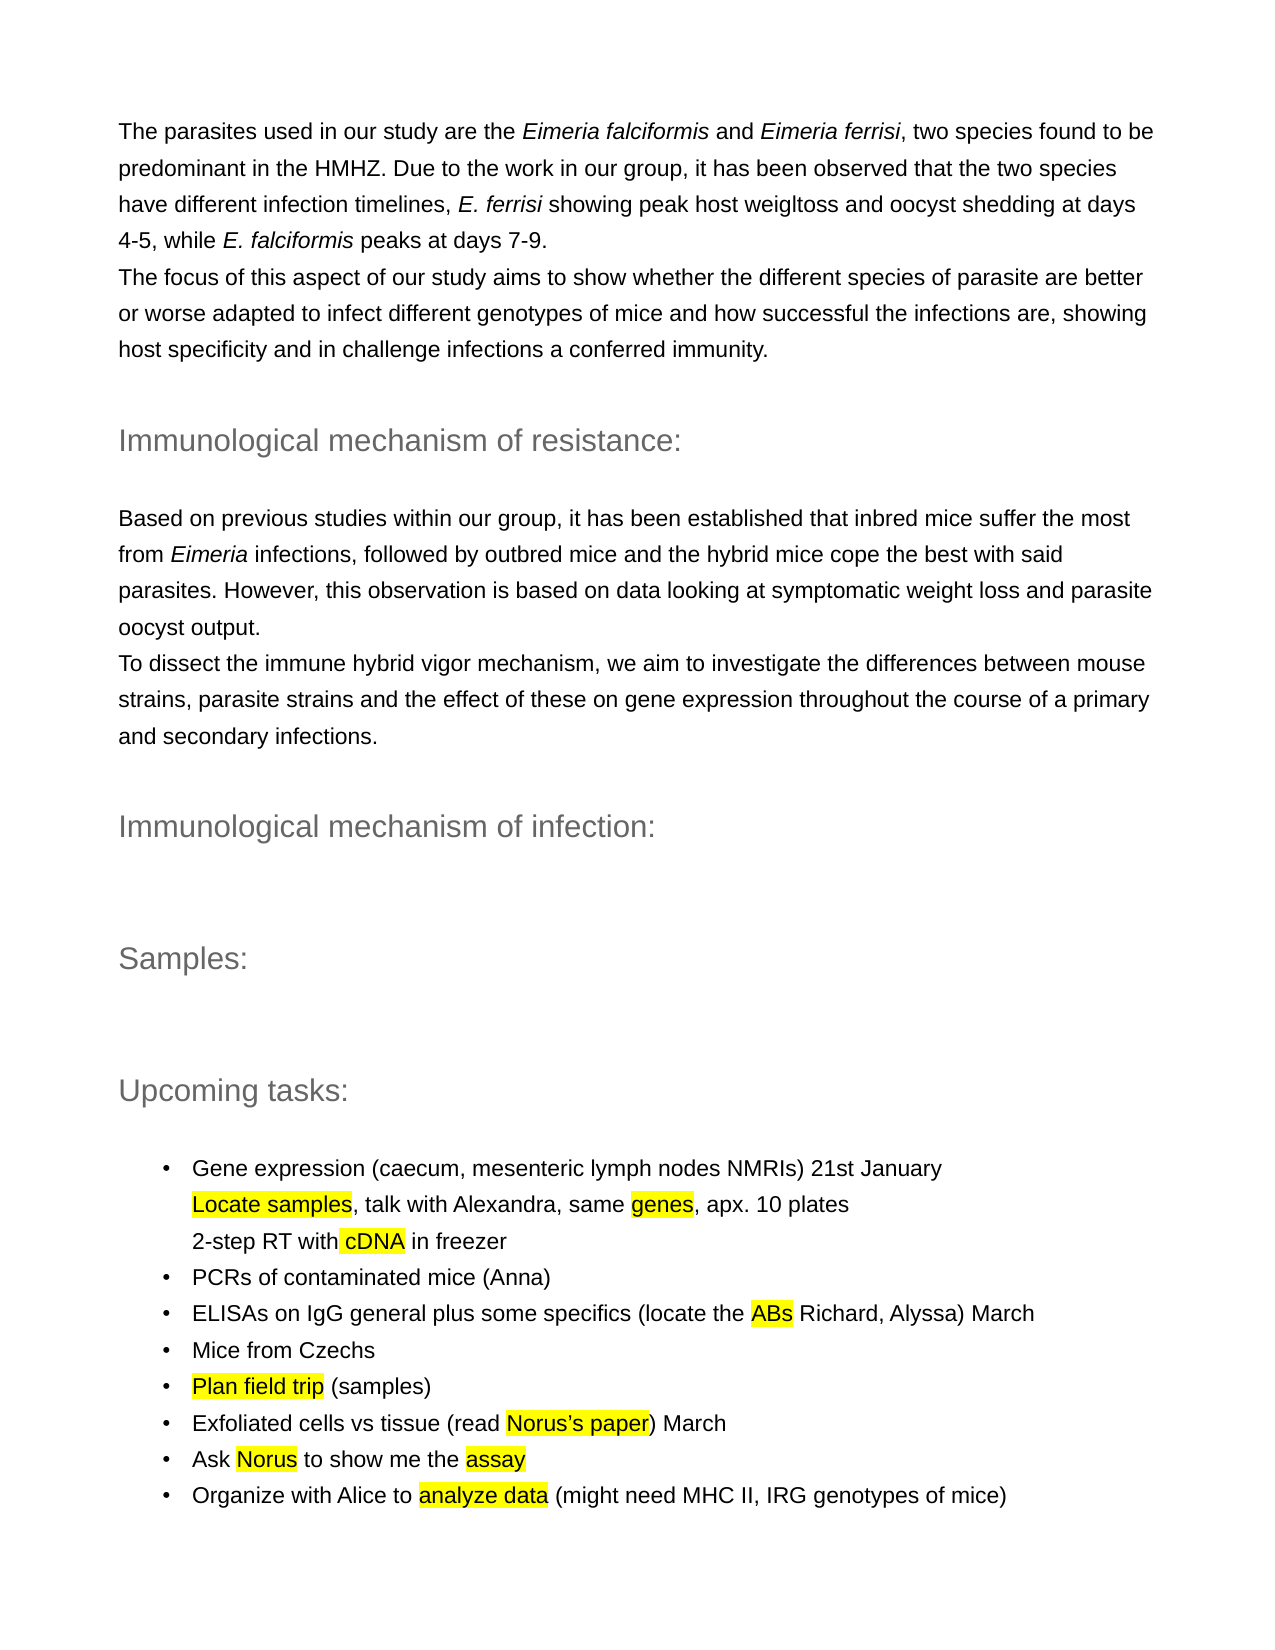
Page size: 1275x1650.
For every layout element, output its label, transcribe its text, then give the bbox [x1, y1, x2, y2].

list Gene expression (caecum, mesenteric lymph nodes NMRIs) 21st January Locate samples, talk with Alexandra, same genes, apx. 10 plates 2-step RT with cDNA in freezer [162, 1155, 1157, 1254]
list Mice from Czechs [162, 1337, 1157, 1363]
text Based on previous studies within our group, it has been established that inbred mice suffer the most from Eimeria infections, followed by outbred mice and the hybrid mice cope the best with said parasites. However, this observation is based on data looking at symptomatic weight loss and parasite oocyst output. [118, 504, 1157, 640]
list Ask Norus to show me the assay [162, 1446, 1157, 1472]
text Immunological mechanism of resistance: [118, 422, 1157, 458]
list Plan field trip (samples) [162, 1373, 1157, 1399]
list Organize with Alice to analyze data (might need MHC II, IRG genotypes of mice) [162, 1482, 1157, 1508]
text Upcoming tasks: [118, 1072, 1157, 1108]
text The focus of this aspect of our study aims to show whether the different species of parasite are better or worse adapted to infect different genotypes of mice and how successful the infections are, showing host specificity and in challenge infections a conferred immunity. [118, 263, 1157, 363]
text Samples: [118, 940, 1157, 976]
list PCRs of contaminated mice (Anna) [162, 1264, 1157, 1290]
text To dissect the immune hybrid vigor mechanism, we aim to investigate the differences between mouse strains, parasite strains and the effect of these on gene expression throughout the course of a primary and secondary infections. [118, 650, 1157, 749]
list Exfoliated cells vs tissue (read Norus’s paper) March [162, 1409, 1157, 1436]
text Immunological mechanism of infection: [118, 808, 1157, 844]
text The parasites used in our study are the Eimeria falciformis and Eimeria ferrisi, two species found to be predominant in the HMHZ. Due to the work in our group, it has been observed that the two species have different infection timelines, E. ferrisi showing peak host weigltoss and oocyst shedding at days 4-5, while E. falciformis peaks at days 7-9. [118, 118, 1157, 253]
list ELISAs on IgG general plus some specifics (locate the ABs Richard, Alyssa) March [162, 1300, 1157, 1327]
